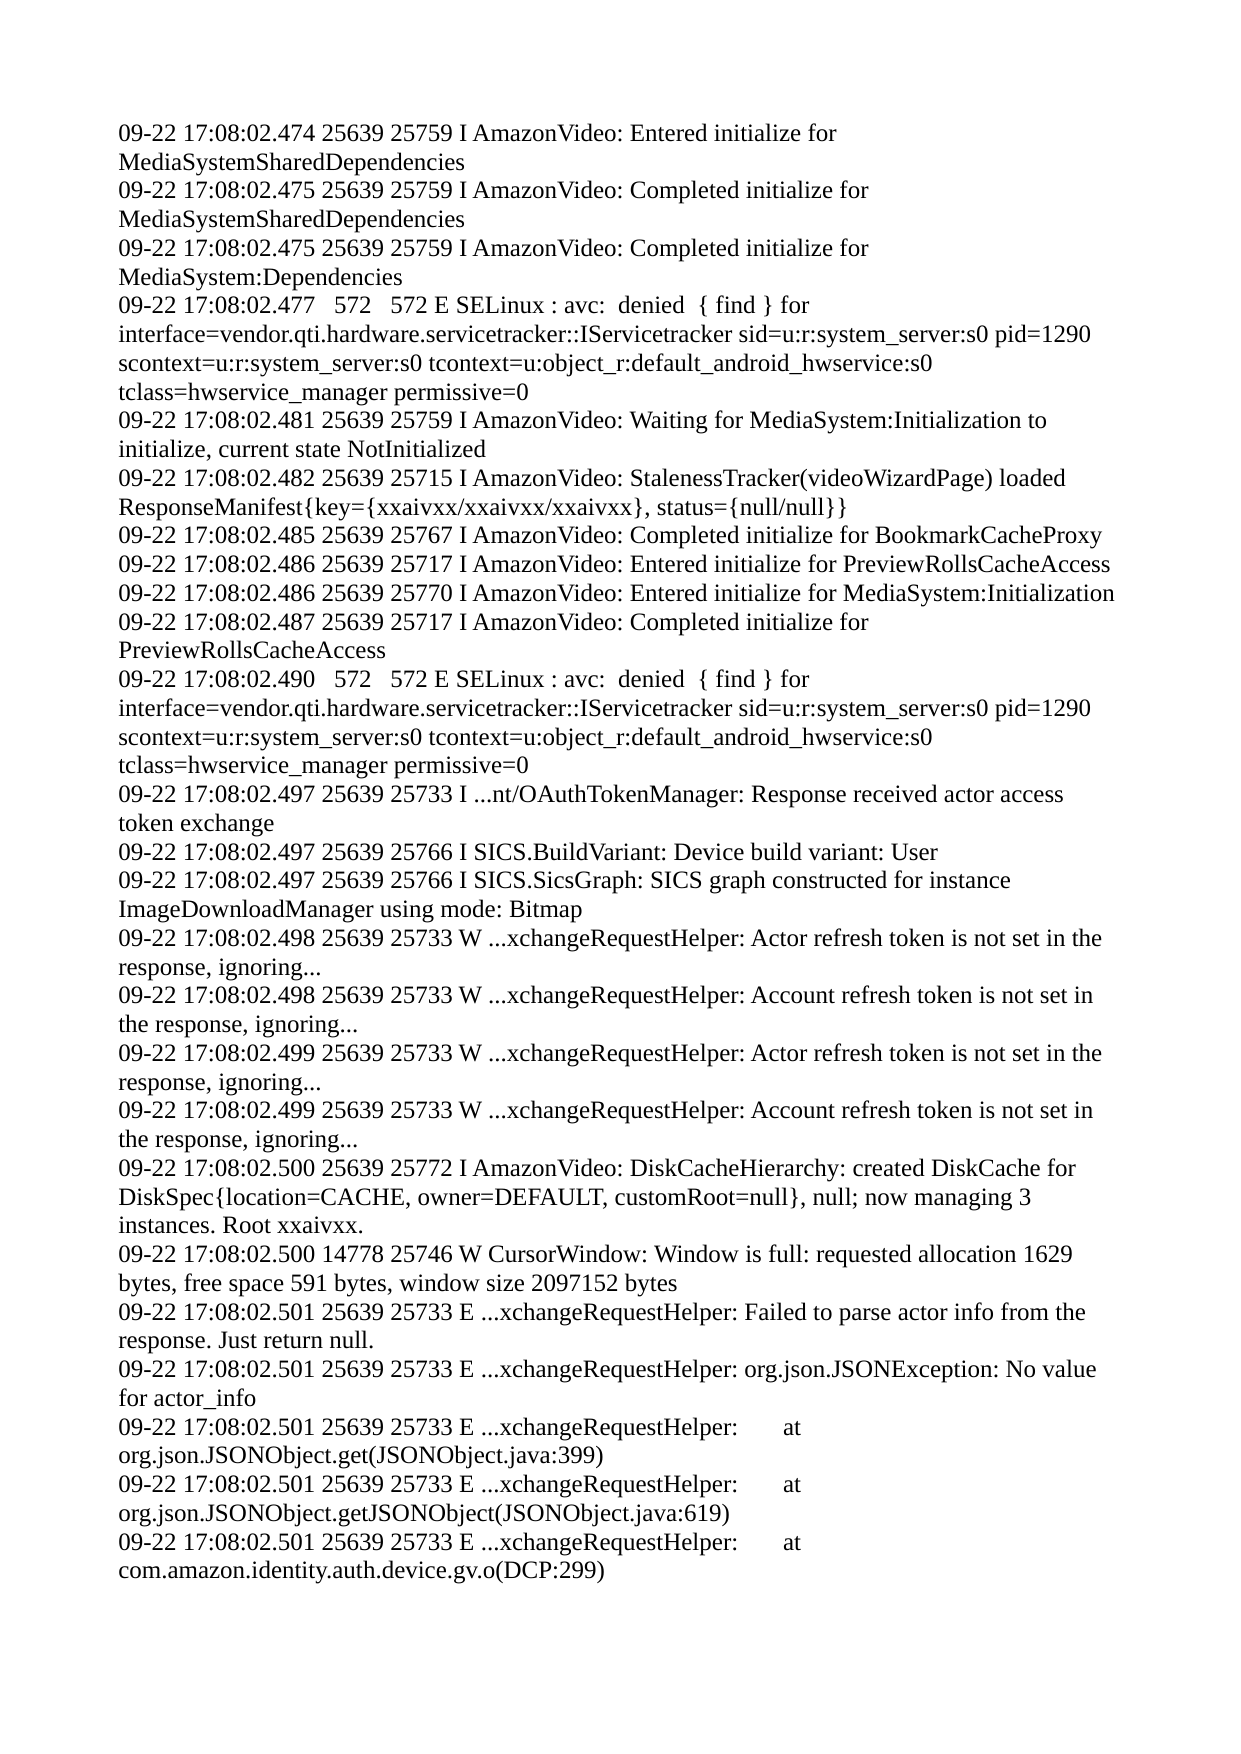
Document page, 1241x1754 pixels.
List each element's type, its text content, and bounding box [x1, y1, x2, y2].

text 09-22 17:08:02.498 25639 25733 W ...xchangeRequestHelper: Account refresh token is not set in the response, ignoring... [118, 981, 1122, 1038]
text 09-22 17:08:02.497 25639 25733 I ...nt/OAuthTokenManager: Response received actor access token exchange [118, 779, 1122, 837]
text 09-22 17:08:02.475 25639 25759 I AmazonVideo: Completed initialize for MediaSystem:Dependencies [118, 233, 1122, 291]
text 09-22 17:08:02.498 25639 25733 W ...xchangeRequestHelper: Actor refresh token is not set in the response, ignoring... [118, 923, 1122, 981]
text 09-22 17:08:02.481 25639 25759 I AmazonVideo: Waiting for MediaSystem:Initialization to initialize, current state NotInitialized [118, 406, 1122, 463]
text 09-22 17:08:02.501 25639 25733 E ...xchangeRequestHelper: Failed to parse actor info from the response. Just return null. [118, 1297, 1122, 1354]
text 09-22 17:08:02.486 25639 25717 I AmazonVideo: Entered initialize for PreviewRollsCacheAccess [118, 549, 1122, 578]
text 09-22 17:08:02.482 25639 25715 I AmazonVideo: StalenessTracker(videoWizardPage) loaded ResponseManifest{key={xxaivxx/xxaivxx/xxaivxx}, status={null/null}} [118, 463, 1122, 521]
text 09-22 17:08:02.497 25639 25766 I SICS.SicsGraph: SICS graph constructed for instance ImageDownloadManager using mode: Bitmap [118, 866, 1122, 923]
text 09-22 17:08:02.477 572 572 E SELinux : avc: denied { find } for interface=vendor.qti.hardware.servicetracker::IServicetracker sid=u:r:system_server:s0 pid=1290 scontext=u:r:system_server:s0 tcontext=u:object_r:default_android_hwservice:s0 tclass=hwservice_manager permissive=0 [118, 291, 1122, 406]
text 09-22 17:08:02.501 25639 25733 E ...xchangeRequestHelper: org.json.JSONException: No value for actor_info [118, 1354, 1122, 1412]
text 09-22 17:08:02.497 25639 25766 I SICS.BuildVariant: Device build variant: User [118, 837, 1122, 866]
text 09-22 17:08:02.500 14778 25746 W CursorWindow: Window is full: requested allocation 1629 bytes, free space 591 bytes, window size 2097152 bytes [118, 1239, 1122, 1297]
text 09-22 17:08:02.474 25639 25759 I AmazonVideo: Entered initialize for MediaSystemSharedDependencies [118, 118, 1122, 176]
text 09-22 17:08:02.501 25639 25733 E ...xchangeRequestHelper: at org.json.JSONObject.get(JSONObject.java:399) [118, 1412, 1122, 1469]
text 09-22 17:08:02.501 25639 25733 E ...xchangeRequestHelper: at org.json.JSONObject.getJSONObject(JSONObject.java:619) [118, 1469, 1122, 1527]
text 09-22 17:08:02.487 25639 25717 I AmazonVideo: Completed initialize for PreviewRollsCacheAccess [118, 607, 1122, 664]
text 09-22 17:08:02.486 25639 25770 I AmazonVideo: Entered initialize for MediaSystem:Initialization [118, 578, 1122, 607]
text 09-22 17:08:02.499 25639 25733 W ...xchangeRequestHelper: Actor refresh token is not set in the response, ignoring... [118, 1038, 1122, 1096]
text 09-22 17:08:02.490 572 572 E SELinux : avc: denied { find } for interface=vendor.qti.hardware.servicetracker::IServicetracker sid=u:r:system_server:s0 pid=1290 scontext=u:r:system_server:s0 tcontext=u:object_r:default_android_hwservice:s0 tclass=hwservice_manager permissive=0 [118, 664, 1122, 779]
text 09-22 17:08:02.475 25639 25759 I AmazonVideo: Completed initialize for MediaSystemSharedDependencies [118, 176, 1122, 233]
text 09-22 17:08:02.500 25639 25772 I AmazonVideo: DiskCacheHierarchy: created DiskCache for DiskSpec{location=CACHE, owner=DEFAULT, customRoot=null}, null; now managing 3 instances. Root xxaivxx. [118, 1153, 1122, 1239]
text 09-22 17:08:02.501 25639 25733 E ...xchangeRequestHelper: at com.amazon.identity.auth.device.gv.o(DCP:299) [118, 1527, 1122, 1584]
text 09-22 17:08:02.485 25639 25767 I AmazonVideo: Completed initialize for BookmarkCacheProxy [118, 521, 1122, 549]
text 09-22 17:08:02.499 25639 25733 W ...xchangeRequestHelper: Account refresh token is not set in the response, ignoring... [118, 1096, 1122, 1153]
